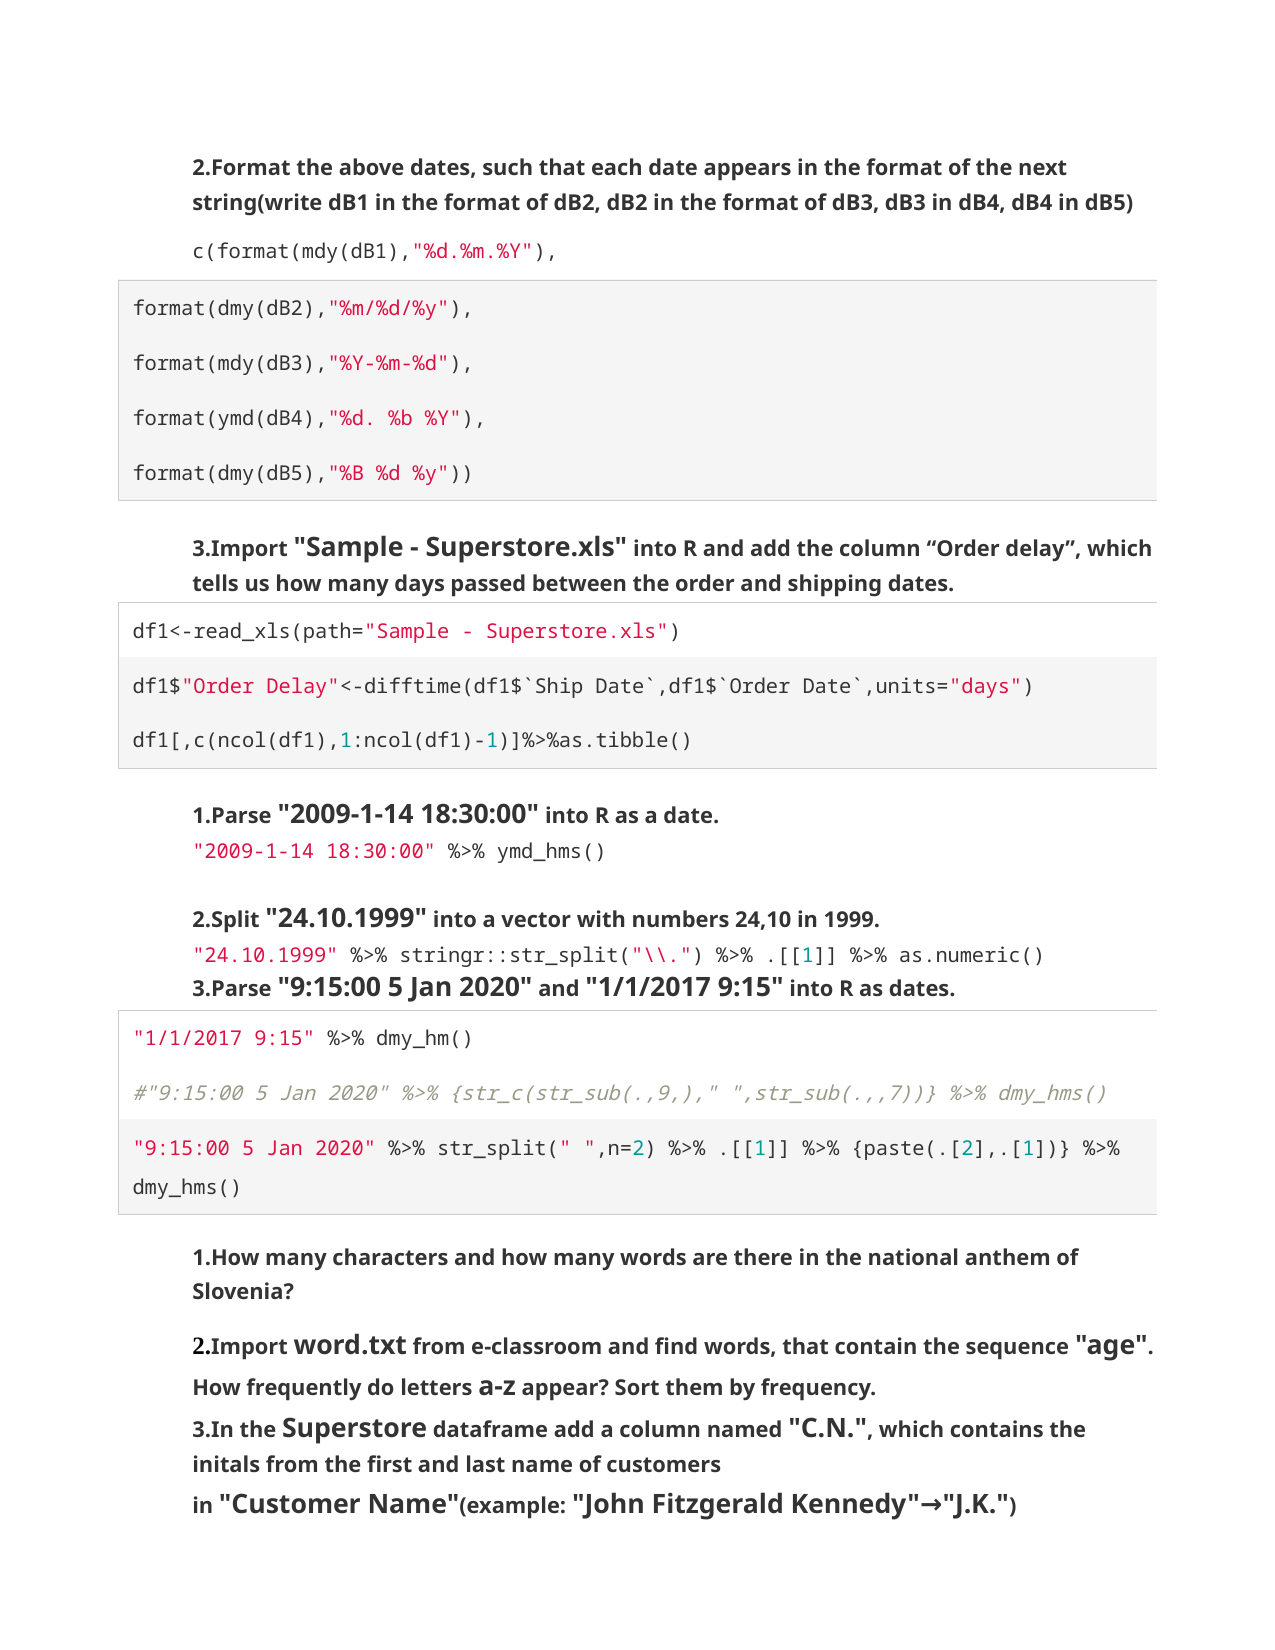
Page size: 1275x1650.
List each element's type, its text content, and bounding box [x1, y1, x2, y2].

list Split "24.10.1999" into a vector with numbers 24,10 in 1999. [118, 899, 1157, 935]
list Parse "9:15:00 5 Jan 2020" and "1/1/2017 9:15" into R as dates. [118, 968, 1157, 1004]
text "9:15:00 5 Jan 2020" %>% str_split(" ",n=2) %>% .[[1]] %>% {paste(.[2],.[1])} %>% dmy_hms() [119, 1119, 1157, 1214]
list How many characters and how many words are there in the national anthem of Slovenia? [118, 1242, 1157, 1306]
text df1$"Order Delay"<-difftime(df1$`Ship Date`,df1$`Order Date`,units="days") [119, 657, 1157, 699]
list In the Superstore dataframe add a column named "C.N.", which contains the initals from the first and last name of customers in "Customer Name"(example: "John Fitzgerald Kennedy"→"J.K.") [118, 1409, 1157, 1521]
list "24.10.1999" %>% stringr::str_split("\\.") %>% .[[1]] %>% as.numeric() [118, 940, 1157, 968]
text df1[,c(ncol(df1),1:ncol(df1)-1)]%>%as.tibble() [119, 712, 1157, 768]
text format(dmy(dB5),"%B %d %y")) [119, 444, 1157, 500]
list Import word.txt from e-classroom and find words, that contain the sequence "age". How frequently do letters a-z appear? Sort them by frequency. [118, 1326, 1157, 1403]
text format(mdy(dB3),"%Y-%m-%d"), [119, 334, 1157, 376]
list Format the above dates, such that each date appears in the format of the next string(write dB1 in the format of dB2, dB2 in the format of dB3, dB3 in dB4, dB4 in dB5) [118, 152, 1157, 216]
text format(dmy(dB2),"%m/%d/%y"), [119, 281, 1157, 321]
text format(ymd(dB4),"%d. %b %Y"), [119, 389, 1157, 431]
list c(format(mdy(dB1),"%d.%m.%Y"), [118, 236, 1157, 264]
text "1/1/2017 9:15" %>% dmy_hm() [119, 1011, 1157, 1051]
text df1<-read_xls(path="Sample - Superstore.xls") [119, 603, 1157, 644]
list Parse "2009-1-14 18:30:00" into R as a date. [118, 795, 1157, 831]
text #"9:15:00 5 Jan 2020" %>% {str_c(str_sub(.,9,)," ",str_sub(.,,7))} %>% dmy_hms() [119, 1064, 1157, 1106]
list "2009-1-14 18:30:00" %>% ymd_hms() [118, 837, 1157, 864]
list Import "Sample - Superstore.xls" into R and add the column “Order delay”, which tells us how many days passed between the order and shipping dates. [118, 527, 1157, 598]
